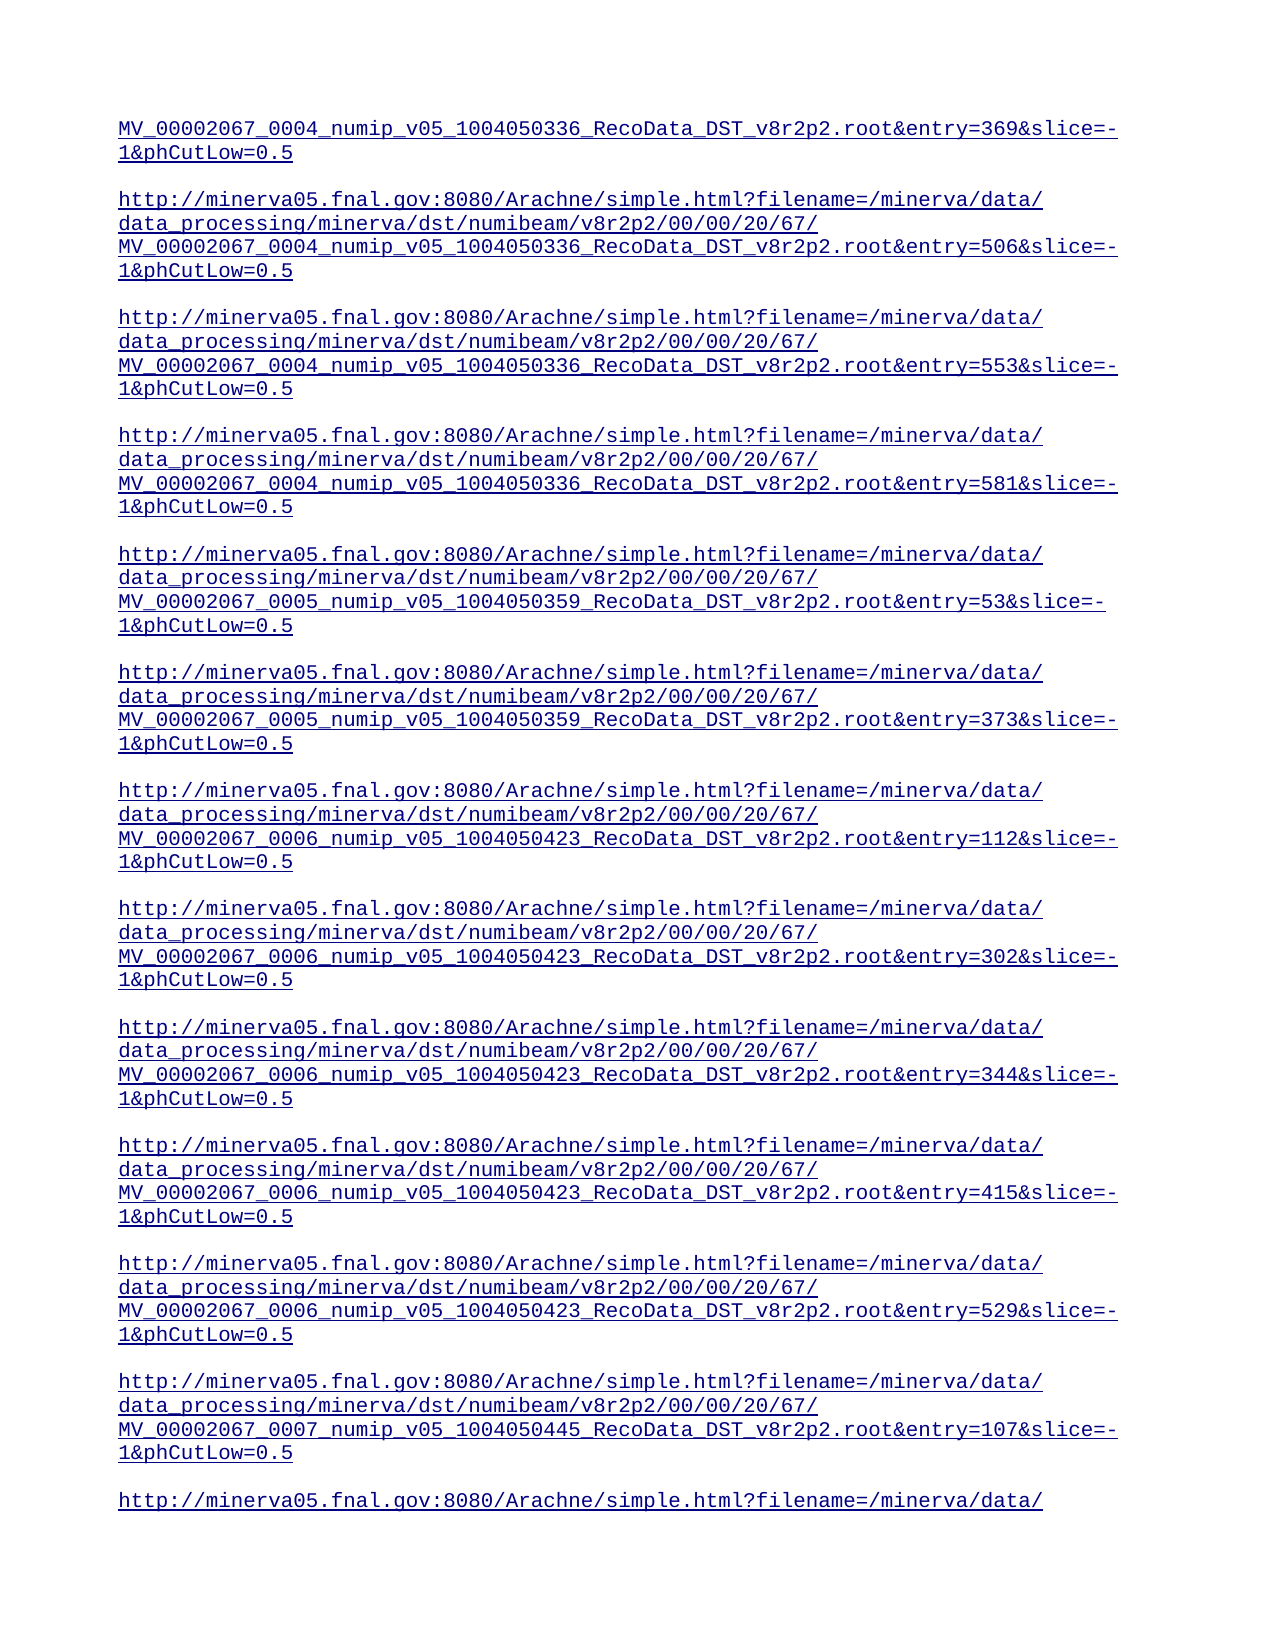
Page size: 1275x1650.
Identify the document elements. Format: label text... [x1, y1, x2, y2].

text http://minerva05.fnal.gov:8080/Arachne/simple.html?filename=/minerva/data/data_processing/minerva/dst/numibeam/v8r2p2/00/00/20/67/MV_00002067_0006_numip_v05_1004050423_RecoData_DST_v8r2p2.root&entry=529&slice=-1&phCutLow=0.5 [118, 1253, 1157, 1348]
text http://minerva05.fnal.gov:8080/Arachne/simple.html?filename=/minerva/data/data_processing/minerva/dst/numibeam/v8r2p2/00/00/20/67/MV_00002067_0004_numip_v05_1004050336_RecoData_DST_v8r2p2.root&entry=553&slice=-1&phCutLow=0.5 [118, 307, 1157, 402]
text http://minerva05.fnal.gov:8080/Arachne/simple.html?filename=/minerva/data/data_processing/minerva/dst/numibeam/v8r2p2/00/00/20/67/MV_00002067_0004_numip_v05_1004050336_RecoData_DST_v8r2p2.root&entry=506&slice=-1&phCutLow=0.5 [118, 189, 1157, 307]
text http://minerva05.fnal.gov:8080/Arachne/simple.html?filename=/minerva/data/data_processing/minerva/dst/numibeam/v8r2p2/00/00/20/67/MV_00002067_0006_numip_v05_1004050423_RecoData_DST_v8r2p2.root&entry=302&slice=-1&phCutLow=0.5 [118, 898, 1157, 993]
text http://minerva05.fnal.gov:8080/Arachne/simple.html?filename=/minerva/data/data_processing/minerva/dst/numibeam/v8r2p2/00/00/20/67/MV_00002067_0005_numip_v05_1004050359_RecoData_DST_v8r2p2.root&entry=373&slice=-1&phCutLow=0.5 [118, 662, 1157, 757]
text http://minerva05.fnal.gov:8080/Arachne/simple.html?filename=/minerva/data/data_processing/minerva/dst/numibeam/v8r2p2/00/00/20/67/MV_00002067_0005_numip_v05_1004050359_RecoData_DST_v8r2p2.root&entry=53&slice=-1&phCutLow=0.5 [118, 544, 1157, 638]
text MV_00002067_0004_numip_v05_1004050336_RecoData_DST_v8r2p2.root&entry=369&slice=-1&phCutLow=0.5 [118, 118, 1157, 165]
text http://minerva05.fnal.gov:8080/Arachne/simple.html?filename=/minerva/data/data_processing/minerva/dst/numibeam/v8r2p2/00/00/20/67/MV_00002067_0006_numip_v05_1004050423_RecoData_DST_v8r2p2.root&entry=415&slice=-1&phCutLow=0.5 [118, 1135, 1157, 1253]
text http://minerva05.fnal.gov:8080/Arachne/simple.html?filename=/minerva/data/ [118, 1489, 1157, 1513]
text http://minerva05.fnal.gov:8080/Arachne/simple.html?filename=/minerva/data/data_processing/minerva/dst/numibeam/v8r2p2/00/00/20/67/MV_00002067_0004_numip_v05_1004050336_RecoData_DST_v8r2p2.root&entry=581&slice=-1&phCutLow=0.5 [118, 426, 1157, 520]
text http://minerva05.fnal.gov:8080/Arachne/simple.html?filename=/minerva/data/data_processing/minerva/dst/numibeam/v8r2p2/00/00/20/67/MV_00002067_0007_numip_v05_1004050445_RecoData_DST_v8r2p2.root&entry=107&slice=-1&phCutLow=0.5 [118, 1371, 1157, 1466]
text http://minerva05.fnal.gov:8080/Arachne/simple.html?filename=/minerva/data/data_processing/minerva/dst/numibeam/v8r2p2/00/00/20/67/MV_00002067_0006_numip_v05_1004050423_RecoData_DST_v8r2p2.root&entry=344&slice=-1&phCutLow=0.5 [118, 1017, 1157, 1111]
text http://minerva05.fnal.gov:8080/Arachne/simple.html?filename=/minerva/data/data_processing/minerva/dst/numibeam/v8r2p2/00/00/20/67/MV_00002067_0006_numip_v05_1004050423_RecoData_DST_v8r2p2.root&entry=112&slice=-1&phCutLow=0.5 [118, 780, 1157, 875]
